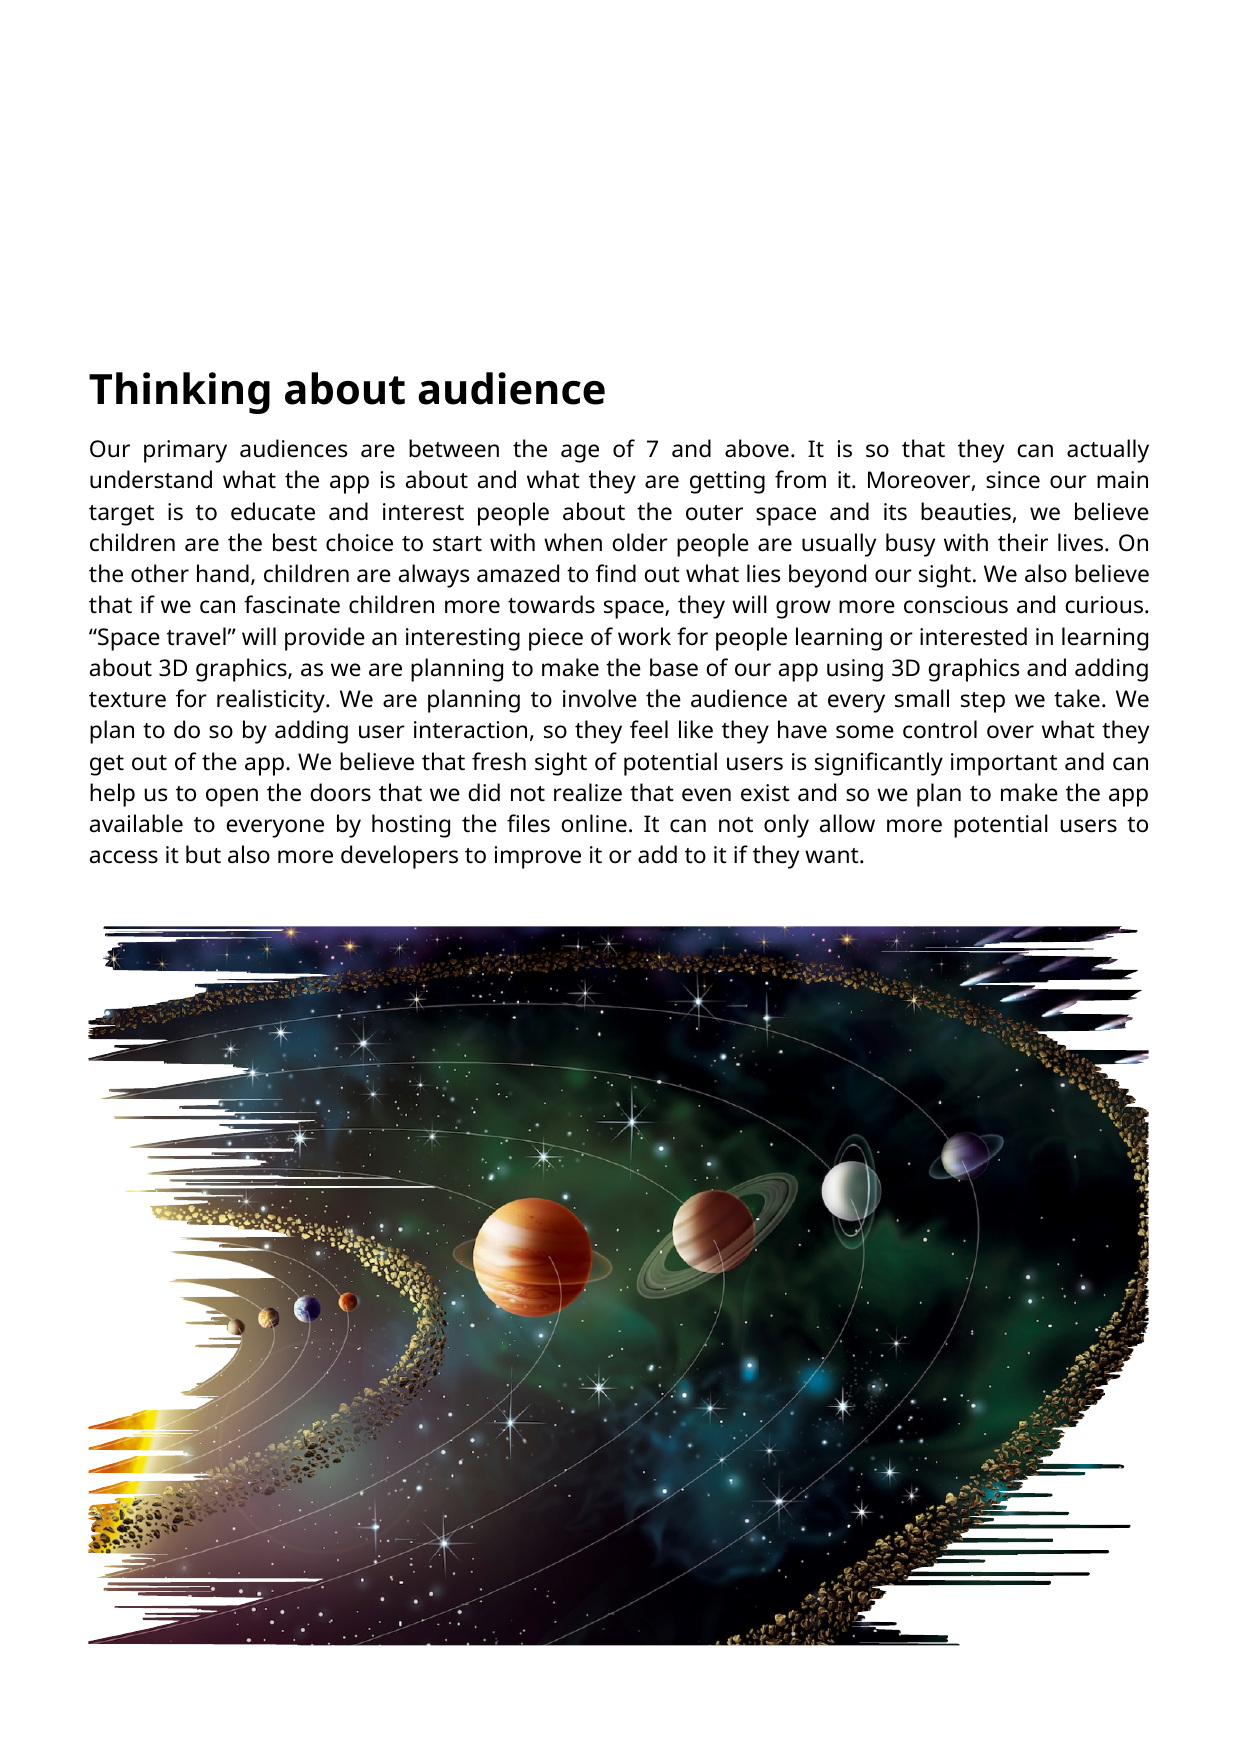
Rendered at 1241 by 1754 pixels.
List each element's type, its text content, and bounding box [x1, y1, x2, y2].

text Our primary audiences are between the age of 7 and above. It is so that they can actually understand what the app is about and what they are getting from it. Moreover, since our main target is to educate and interest people about the outer space and its beauties, we believe children are the best choice to start with when older people are usually busy with their lives. On the other hand, children are always amazed to find out what lies beyond our sight. We also believe that if we can fascinate children more towards space, they will grow more conscious and curious. “Space travel” will provide an interesting piece of work for people learning or interested in learning about 3D graphics, as we are planning to make the base of our app using 3D graphics and adding texture for realisticity. We are planning to involve the audience at every small step we take. We plan to do so by adding user interaction, so they feel like they have some control over what they get out of the app. We believe that fresh sight of potential users is significantly important and can help us to open the doors that we did not realize that even exist and so we plan to make the app available to everyone by hosting the files online. It can not only allow more potential users to access it but also more developers to improve it or add to it if they want. [89, 433, 1152, 870]
text Thinking about audience [89, 359, 1152, 416]
